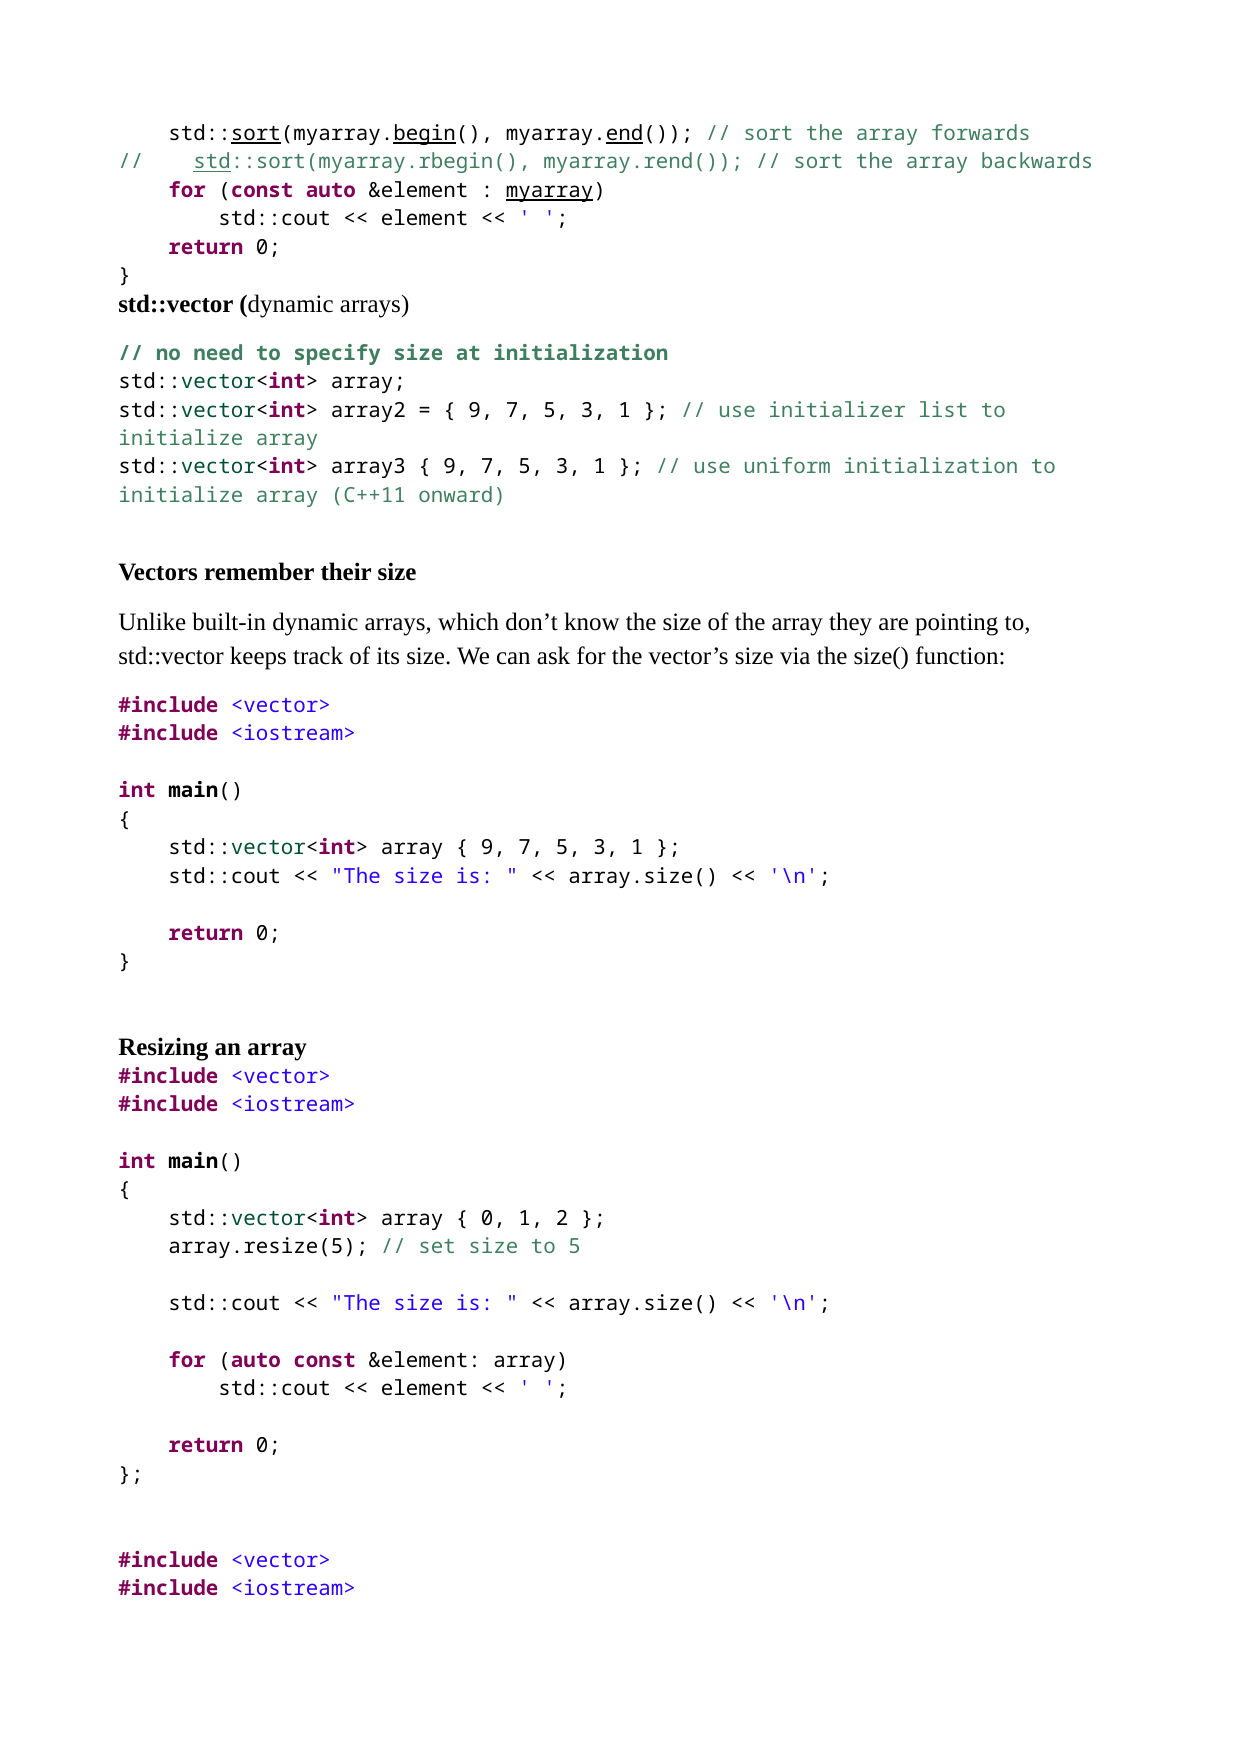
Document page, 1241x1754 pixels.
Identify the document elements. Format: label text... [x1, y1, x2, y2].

text return 0; [118, 1430, 1122, 1459]
text // std::sort(myarray.rbegin(), myarray.rend()); // sort the array backwards [118, 147, 1122, 175]
text std::cout << element << ' '; [118, 1373, 1122, 1402]
text std::vector (dynamic arrays) [118, 289, 1122, 317]
text for (auto const &element: array) [118, 1345, 1122, 1373]
text return 0; [118, 232, 1122, 260]
text { [118, 1174, 1122, 1203]
text Resizing an array [118, 1032, 1122, 1061]
text std::vector<int> array { 0, 1, 2 }; [118, 1203, 1122, 1231]
text int main() [118, 1146, 1122, 1174]
text std::vector<int> array3 { 9, 7, 5, 3, 1 }; // use uniform initialization to initialize array (C++11 onward) [118, 452, 1122, 508]
text std::sort(myarray.begin(), myarray.end()); // sort the array forwards [118, 118, 1122, 147]
text } [118, 260, 1122, 289]
text #include <iostream> [118, 1573, 1122, 1602]
text std::cout << "The size is: " << array.size() << '\n'; [118, 861, 1122, 889]
text }; [118, 1459, 1122, 1487]
text Unlike built-in dynamic arrays, which don’t know the size of the array they are pointing to, std::vector keeps track of its size. We can ask for the vector’s size via the size() function: [118, 607, 1122, 670]
text for (const auto &element : myarray) [118, 175, 1122, 203]
text #include <vector> [118, 690, 1122, 718]
text std::vector<int> array2 = { 9, 7, 5, 3, 1 }; // use initializer list to initialize array [118, 395, 1122, 452]
text std::vector<int> array { 9, 7, 5, 3, 1 }; [118, 832, 1122, 861]
text array.resize(5); // set size to 5 [118, 1231, 1122, 1260]
text } [118, 946, 1122, 974]
text #include <vector> [118, 1061, 1122, 1089]
text int main() [118, 775, 1122, 804]
text std::cout << element << ' '; [118, 203, 1122, 232]
text std::vector<int> array; [118, 366, 1122, 395]
text #include <iostream> [118, 718, 1122, 747]
text #include <vector> [118, 1545, 1122, 1573]
text Vectors remember their size [118, 557, 1122, 586]
text return 0; [118, 918, 1122, 946]
text // no need to specify size at initialization [118, 338, 1122, 366]
text { [118, 804, 1122, 832]
text std::cout << "The size is: " << array.size() << '\n'; [118, 1288, 1122, 1317]
text #include <iostream> [118, 1089, 1122, 1118]
